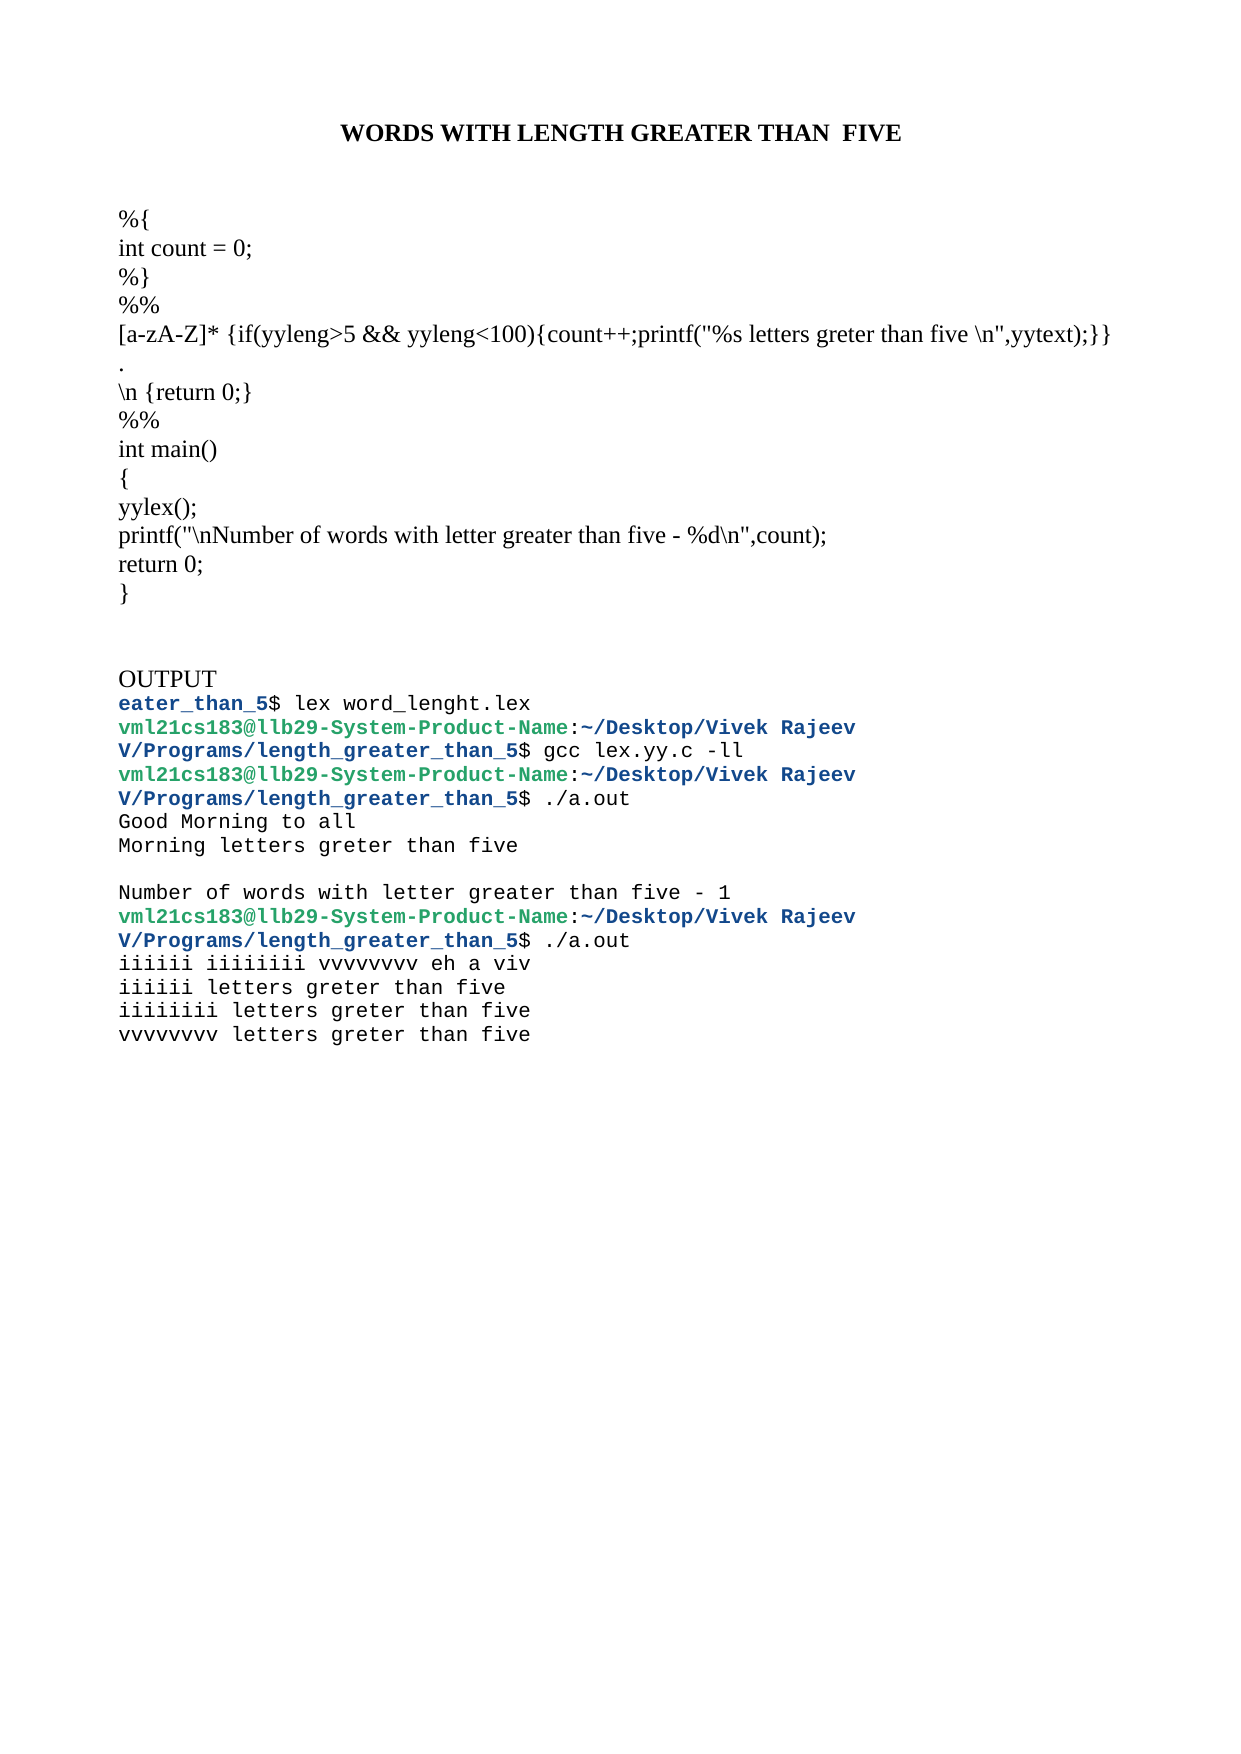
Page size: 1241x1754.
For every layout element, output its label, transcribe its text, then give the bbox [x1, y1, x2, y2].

text OUTPUT [118, 664, 1122, 693]
text int count = 0; [118, 233, 1122, 262]
text vml21cs183@llb29-System-Product-Name:~/Desktop/Vivek Rajeev V/Programs/length_greater_than_5$ gcc lex.yy.c -ll [118, 717, 1122, 764]
text vml21cs183@llb29-System-Product-Name:~/Desktop/Vivek Rajeev V/Programs/length_greater_than_5$ ./a.out [118, 764, 1122, 811]
text iiiiii letters greter than five [118, 977, 1122, 1001]
text %{ [118, 204, 1122, 233]
text iiiiii iiiiiiii vvvvvvvv eh a viv [118, 953, 1122, 977]
text printf("\nNumber of words with letter greater than five - %d\n",count); [118, 521, 1122, 549]
text iiiiiiii letters greter than five [118, 1001, 1122, 1024]
text \n {return 0;} [118, 377, 1122, 406]
text int main() [118, 434, 1122, 463]
text %} [118, 262, 1122, 291]
text } [118, 578, 1122, 607]
text . [118, 348, 1122, 377]
text %% [118, 291, 1122, 319]
text { [118, 463, 1122, 492]
text vvvvvvvv letters greter than five [118, 1024, 1122, 1048]
text Good Morning to all [118, 811, 1122, 835]
text vml21cs183@llb29-System-Product-Name:~/Desktop/Vivek Rajeev V/Programs/length_greater_than_5$ ./a.out [118, 906, 1122, 953]
text [a-zA-Z]* {if(yyleng>5 && yyleng<100){count++;printf("%s letters greter than five \n",yytext);}} [118, 319, 1122, 348]
text return 0; [118, 549, 1122, 578]
text WORDS WITH LENGTH GREATER THAN FIVE [118, 118, 1122, 147]
text Morning letters greter than five [118, 835, 1122, 859]
text eater_than_5$ lex word_lenght.lex [118, 693, 1122, 717]
text Number of words with letter greater than five - 1 [118, 882, 1122, 906]
text yylex(); [118, 492, 1122, 521]
text %% [118, 406, 1122, 434]
